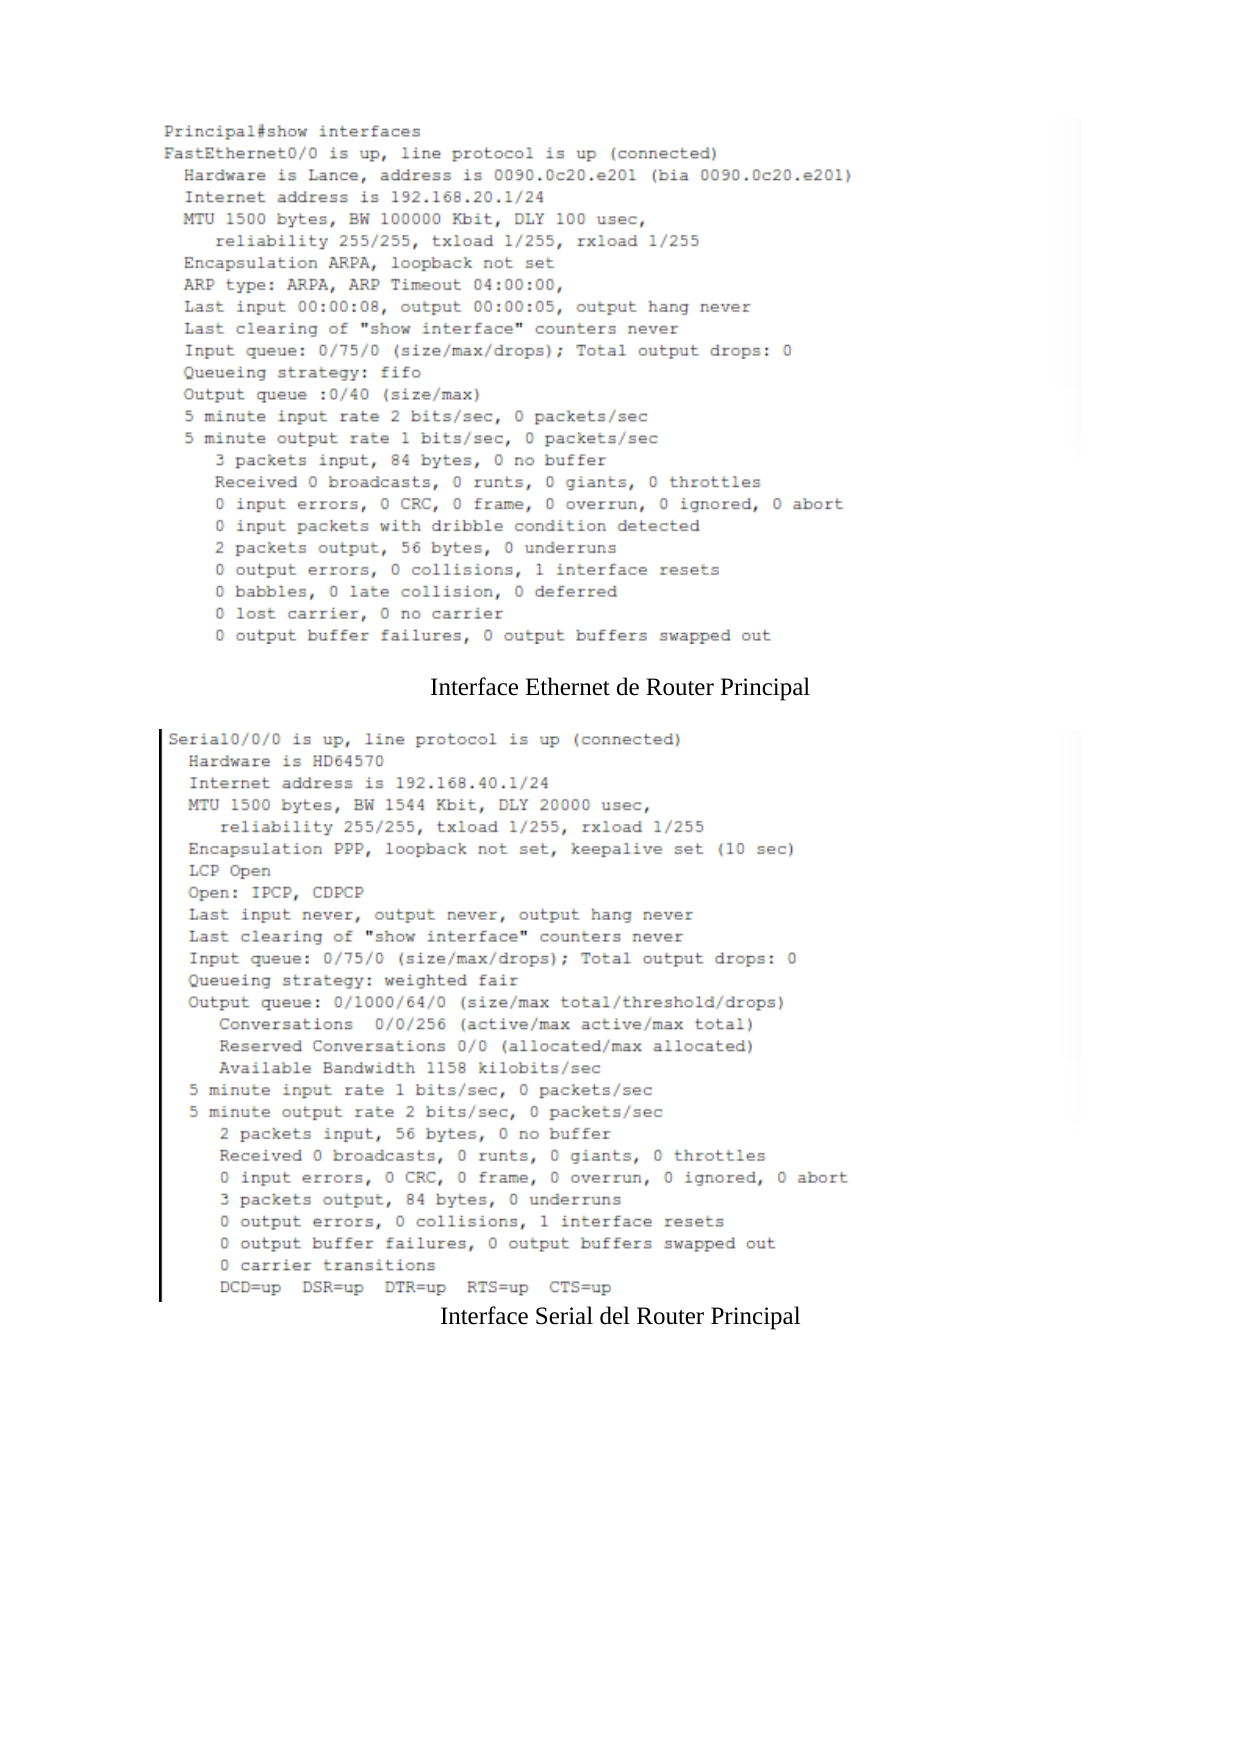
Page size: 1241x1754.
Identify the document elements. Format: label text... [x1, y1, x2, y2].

picture [159, 118, 1082, 644]
text Interface Ethernet de Router Principal [118, 672, 1122, 701]
picture [159, 729, 1082, 1302]
text Interface Serial del Router Principal [118, 1248, 1122, 1330]
